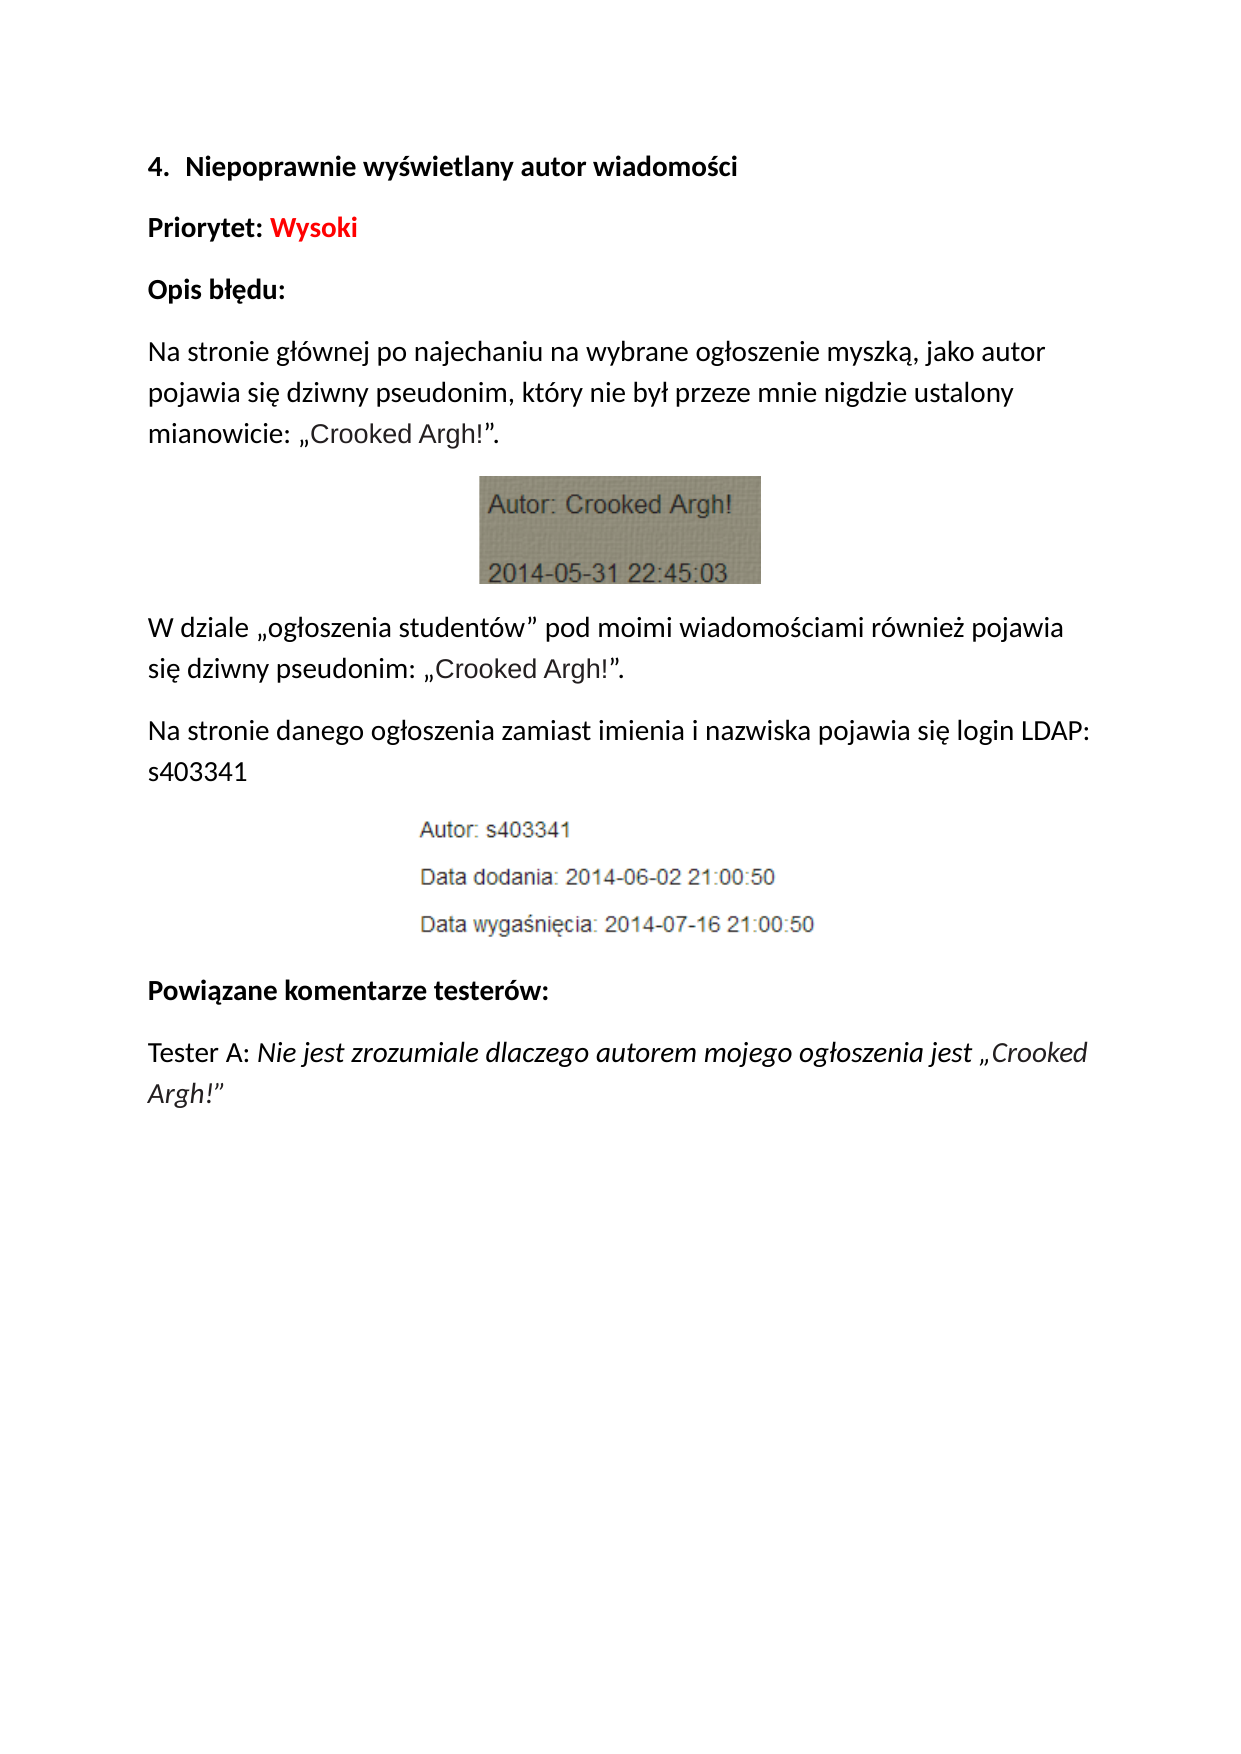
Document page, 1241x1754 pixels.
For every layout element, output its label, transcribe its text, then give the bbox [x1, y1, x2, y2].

text Priorytet: Wysoki [148, 209, 1093, 245]
text Na stronie danego ogłoszenia zamiast imienia i nazwiska pojawia się login LDAP: s403341 [148, 712, 1093, 788]
text Tester A: Nie jest zrozumiale dlaczego autorem mojego ogłoszenia jest „Crooked Argh!” [148, 1034, 1093, 1111]
text W dziale „ogłoszenia studentów” pod moimi wiadomościami również pojawia się dziwny pseudonim: „Crooked Argh!”. [148, 609, 1093, 686]
list Niepoprawnie wyświetlany autor wiadomości [148, 148, 1093, 183]
text Opis błędu: [148, 271, 1093, 307]
picture [411, 814, 829, 948]
text Powiązane komentarze testerów: [148, 972, 1093, 1008]
text Na stronie głównej po najechaniu na wybrane ogłoszenie myszką, jako autor pojawia się dziwny pseudonim, który nie był przeze mnie nigdzie ustalony mianowicie: „Crooked Argh!”. [148, 333, 1093, 450]
picture [479, 476, 761, 584]
